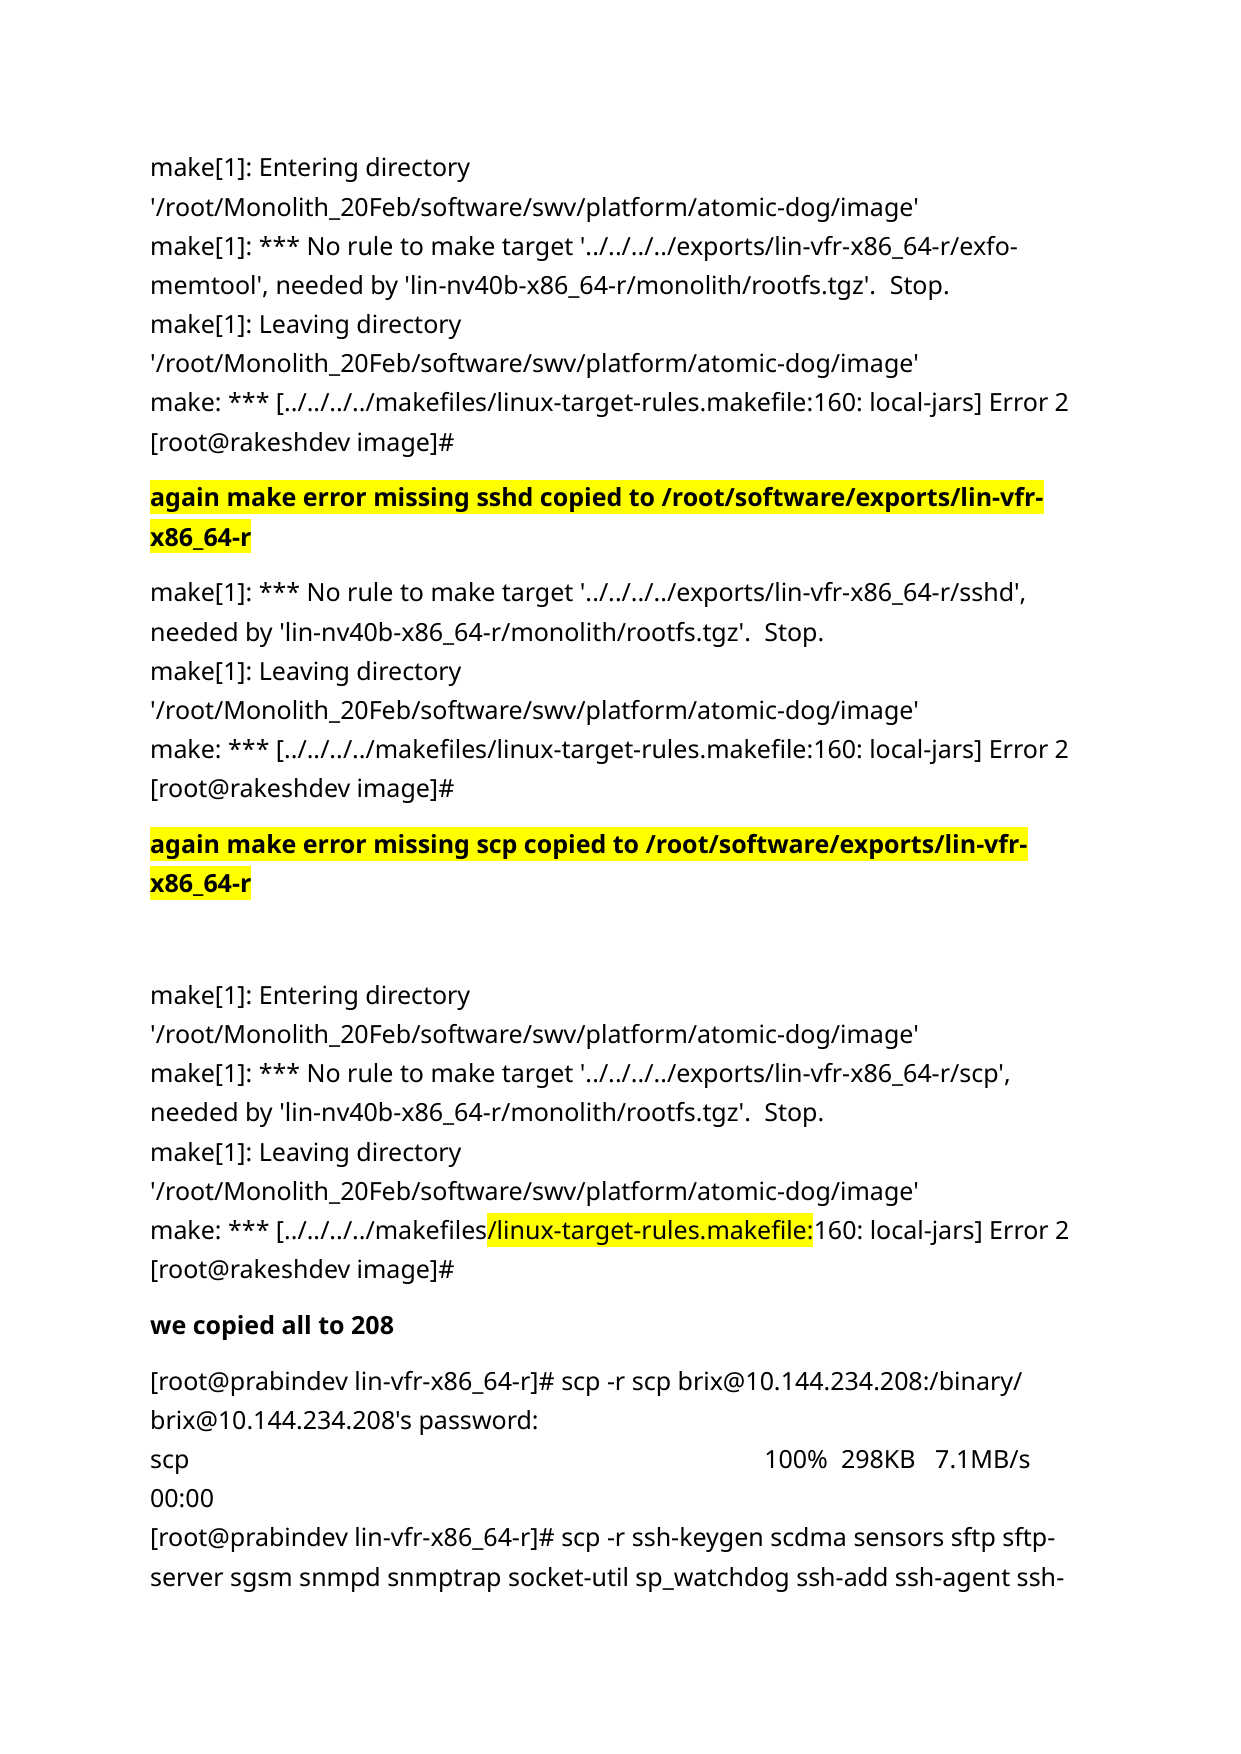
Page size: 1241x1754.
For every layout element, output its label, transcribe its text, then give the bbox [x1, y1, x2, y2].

text [root@prabindev lin-vfr-x86_64-r]# scp -r scp brix@10.144.234.208:/binary/ brix@10.144.234.208's password: scp 100% 298KB 7.1MB/s 00:00 [root@prabindev lin-vfr-x86_64-r]# scp -r ssh-keygen scdma sensors sftp sftp-server sgsm snmpd snmptrap socket-util sp_watchdog ssh-add ssh-agent ssh- [150, 1363, 1090, 1593]
text make[1]: *** No rule to make target '../../../../exports/lin-vfr-x86_64-r/sshd', needed by 'lin-nv40b-x86_64-r/monolith/rootfs.tgz'. Stop. make[1]: Leaving directory '/root/Monolith_20Feb/software/swv/platform/atomic-dog/image' make: *** [../../../../makefiles/linux-target-rules.makefile:160: local-jars] Error 2 [root@rakeshdev image]# [150, 575, 1090, 805]
text again make error missing sshd copied to /root/software/exports/lin-vfr-x86_64-r [150, 480, 1090, 553]
text make[1]: Entering directory '/root/Monolith_20Feb/software/swv/platform/atomic-dog/image' make[1]: *** No rule to make target '../../../../exports/lin-vfr-x86_64-r/scp', needed by 'lin-nv40b-x86_64-r/monolith/rootfs.tgz'. Stop. make[1]: Leaving directory '/root/Monolith_20Feb/software/swv/platform/atomic-dog/image' make: *** [../../../../makefiles/linux-target-rules.makefile:160: local-jars] Error 2 [root@rakeshdev image]# [150, 977, 1090, 1286]
text we copied all to 208 [150, 1307, 1090, 1342]
text again make error missing scp copied to /root/software/exports/lin-vfr-x86_64-r [150, 827, 1090, 900]
text make[1]: Entering directory '/root/Monolith_20Feb/software/swv/platform/atomic-dog/image' make[1]: *** No rule to make target '../../../../exports/lin-vfr-x86_64-r/exfo-memtool', needed by 'lin-nv40b-x86_64-r/monolith/rootfs.tgz'. Stop. make[1]: Leaving directory '/root/Monolith_20Feb/software/swv/platform/atomic-dog/image' make: *** [../../../../makefiles/linux-target-rules.makefile:160: local-jars] Error 2 [root@rakeshdev image]# [150, 150, 1090, 458]
